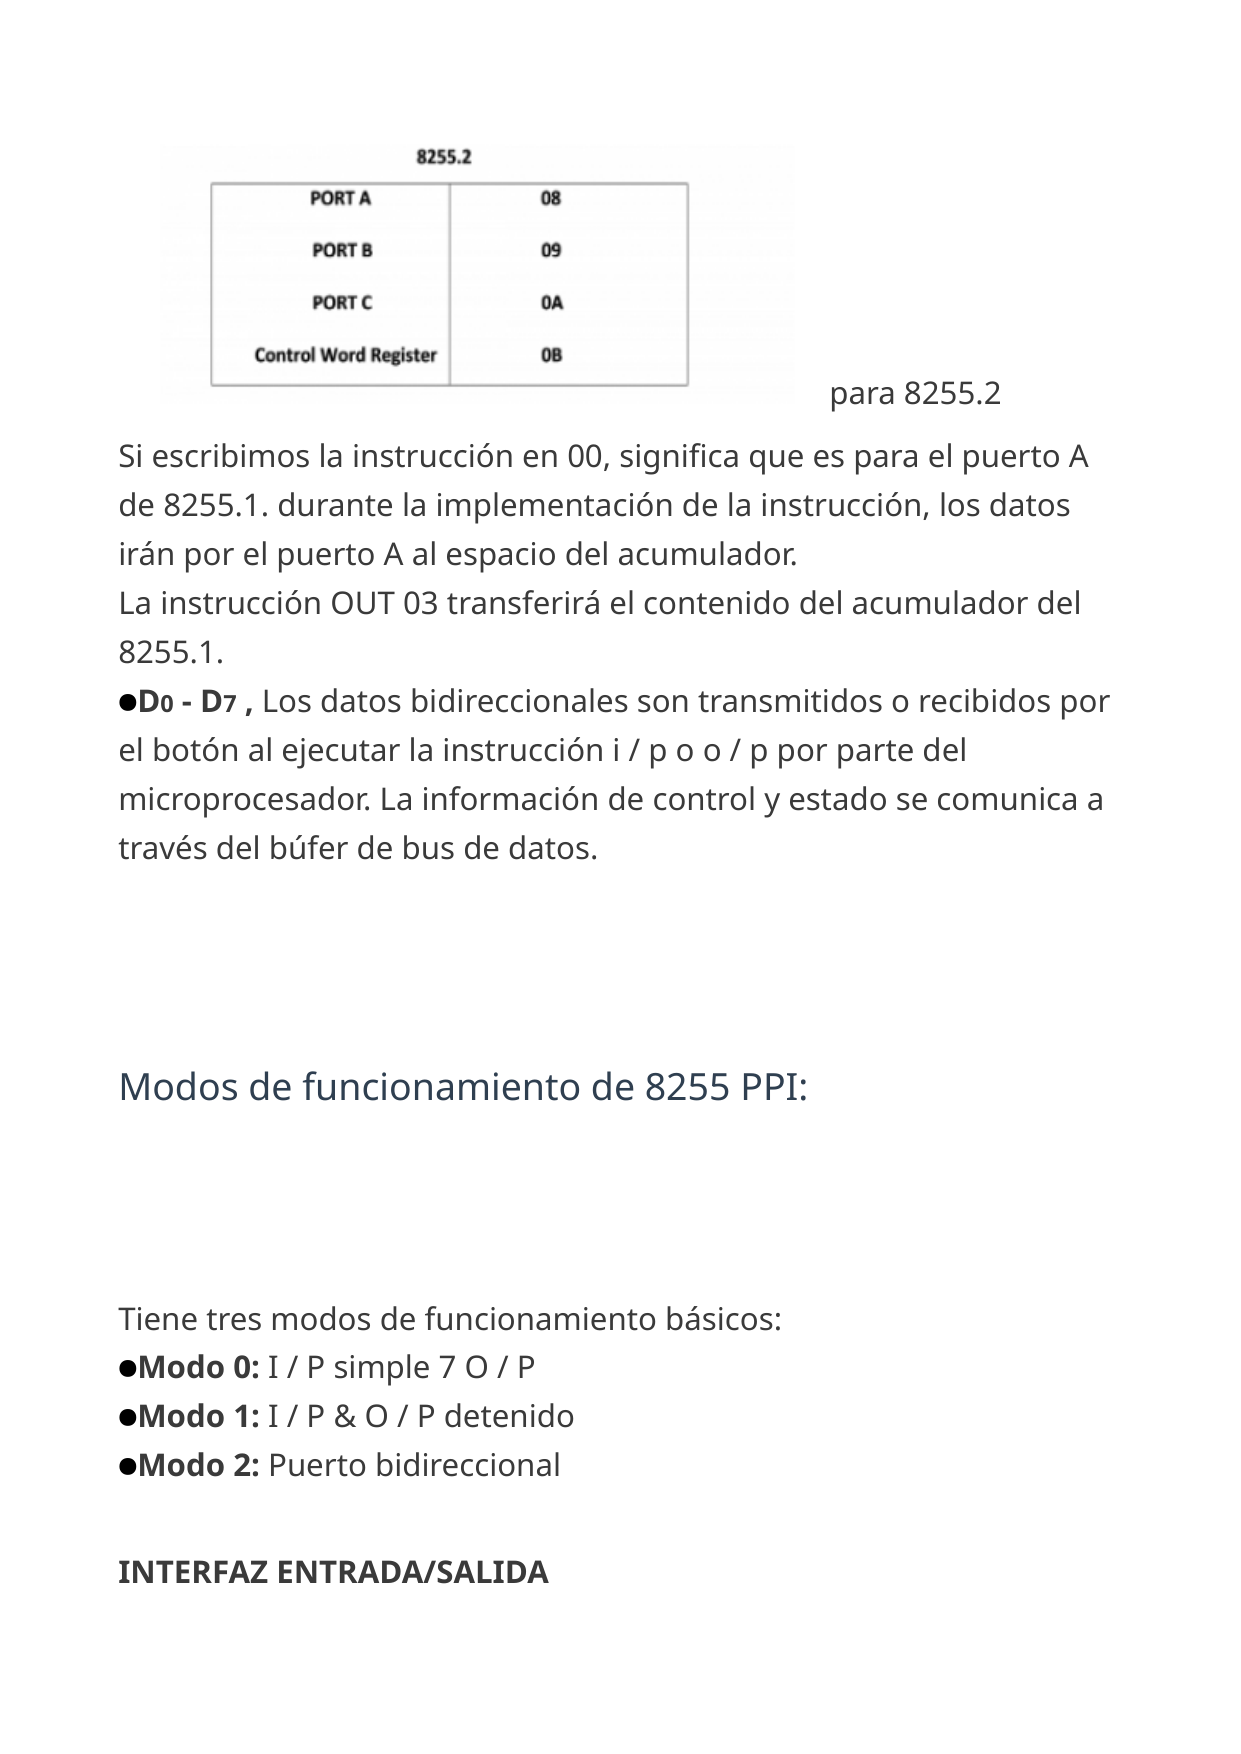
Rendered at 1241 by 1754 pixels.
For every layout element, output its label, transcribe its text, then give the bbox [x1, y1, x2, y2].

list D0 - D7 , Los datos bidireccionales son transmitidos o recibidos por el botón al ejecutar la instrucción i / p o o / p por parte del microprocesador. La información de control y estado se comunica a través del búfer de bus de datos. [118, 679, 1122, 868]
picture [118, 118, 829, 404]
text La instrucción OUT 03 transferirá el contenido del acumulador del 8255.1. [118, 581, 1122, 673]
text Tiene tres modos de funcionamiento básicos: [118, 1296, 1122, 1339]
text para 8255.2 [118, 118, 1122, 413]
subtitle Modos de funcionamiento de 8255 PPI: [118, 1060, 1122, 1111]
text Si escribimos la instrucción en 00, significa que es para el puerto A de 8255.1. durante la implementación de la instrucción, los datos irán por el puerto A al espacio del acumulador. [118, 434, 1122, 575]
list Modo 1: I / P & O / P detenido [118, 1394, 1122, 1437]
list Modo 2: Puerto bidireccional [118, 1443, 1122, 1486]
list Modo 0: I / P simple 7 O / P [118, 1345, 1122, 1388]
text INTERFAZ ENTRADA/SALIDA [118, 1550, 1122, 1592]
